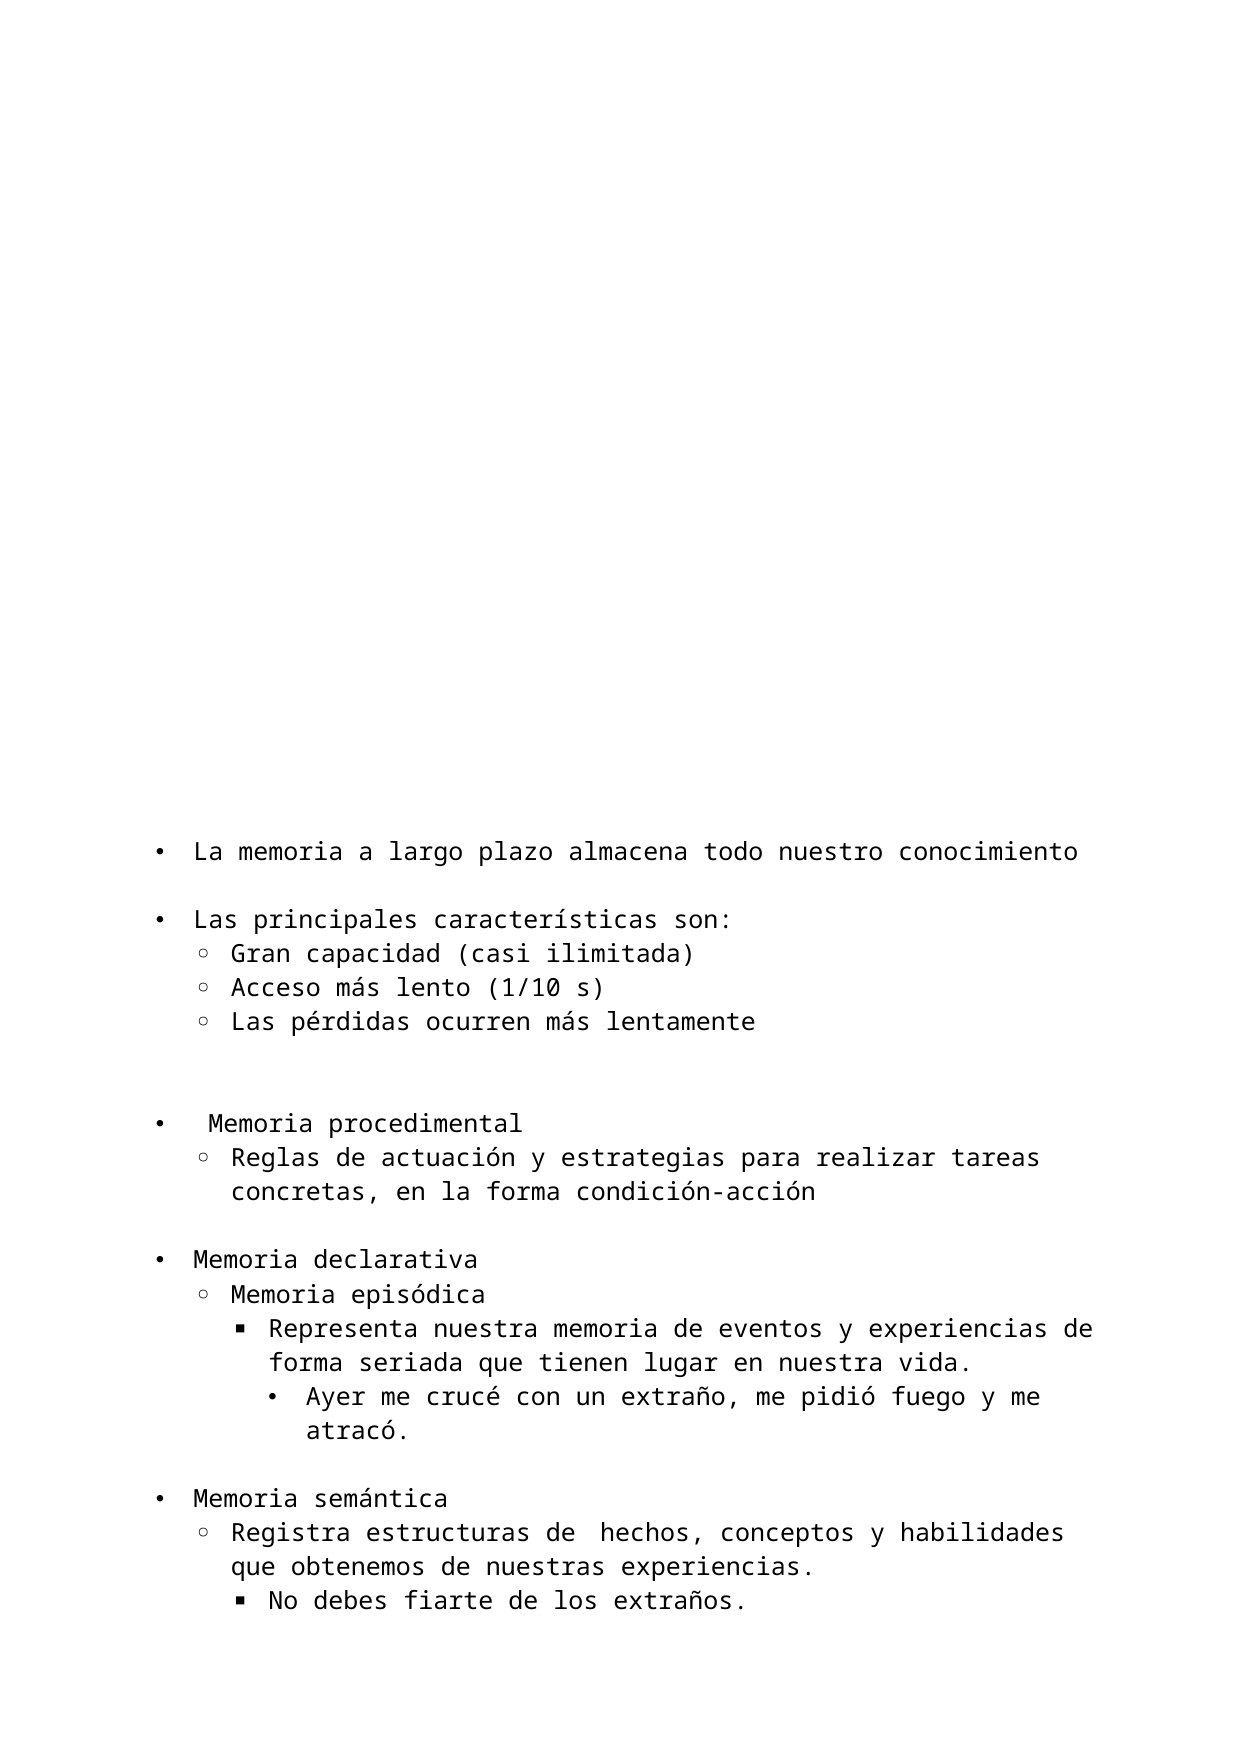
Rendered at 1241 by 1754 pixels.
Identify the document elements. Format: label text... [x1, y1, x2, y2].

list Ayer me crucé con un extraño, me pidió fuego y me atracó. [268, 1378, 1122, 1447]
list Memoria semántica [156, 1481, 1122, 1515]
list La memoria a largo plazo almacena todo nuestro conocimiento [156, 833, 1122, 867]
list Las principales características son: [156, 902, 1122, 936]
list Representa nuestra memoria de eventos y experiencias de forma seriada que tienen lugar en nuestra vida. [231, 1310, 1122, 1378]
list Reglas de actuación y estrategias para realizar tareas concretas, en la forma condición-acción [193, 1140, 1122, 1208]
list Acceso más lento (1/10 s) [193, 970, 1122, 1004]
list No debes fiarte de los extraños. [231, 1583, 1122, 1617]
list Gran capacidad (casi ilimitada) [193, 936, 1122, 970]
list Memoria episódica [193, 1276, 1122, 1310]
list Las pérdidas ocurren más lentamente [193, 1004, 1122, 1038]
list Memoria procedimental [156, 1106, 1122, 1140]
list Memoria declarativa [156, 1242, 1122, 1276]
list Registra estructuras de hechos, conceptos y habilidades que obtenemos de nuestras experiencias. [193, 1515, 1122, 1583]
